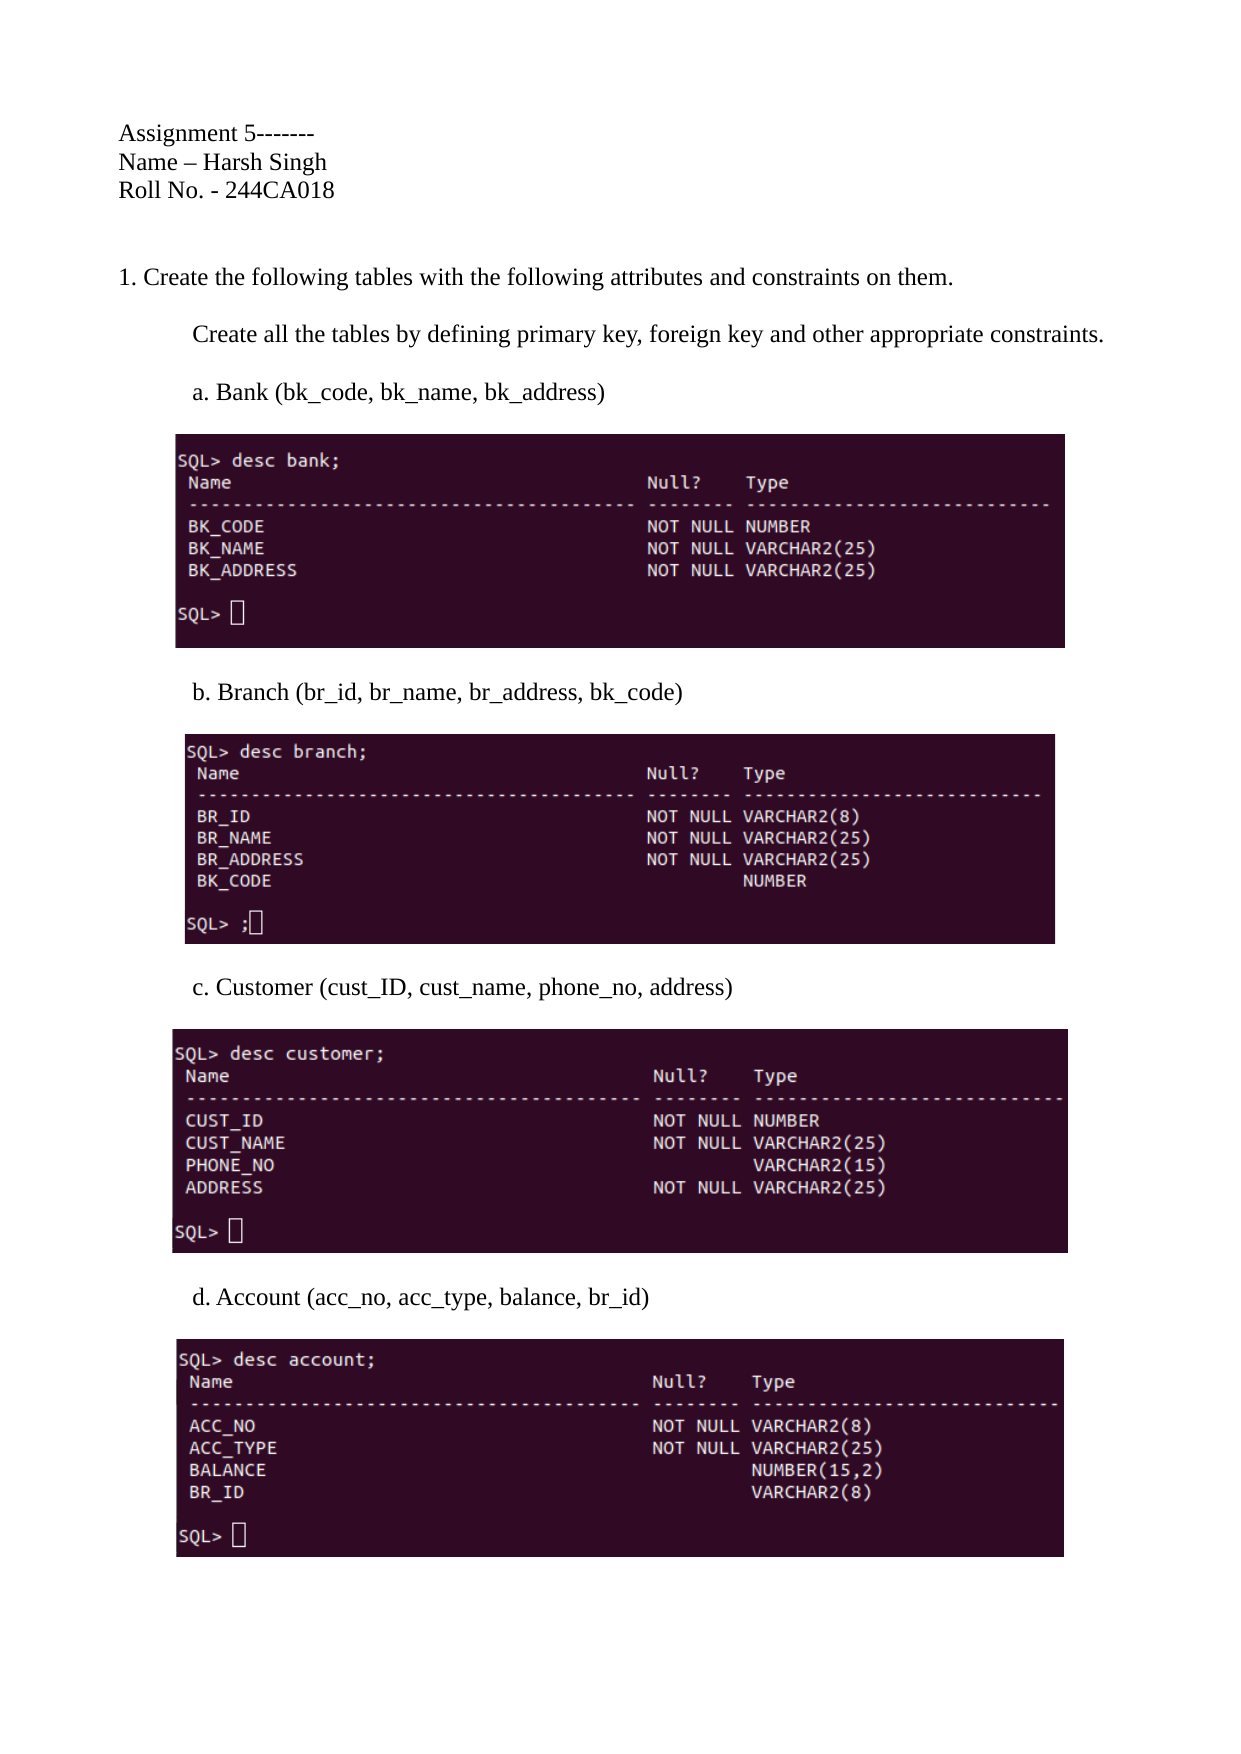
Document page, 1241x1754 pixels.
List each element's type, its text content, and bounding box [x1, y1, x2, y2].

picture [176, 1339, 1064, 1557]
text a. Bank (bk_code, bk_name, bk_address) [118, 377, 1122, 406]
picture [175, 434, 1065, 648]
text Assignment 5------- [118, 118, 1122, 147]
picture [184, 734, 1056, 944]
text b. Branch (br_id, br_name, br_address, bk_code) [118, 677, 1122, 705]
text Create all the tables by defining primary key, foreign key and other appropriate constraints. [118, 319, 1122, 348]
text c. Customer (cust_ID, cust_name, phone_no, address) [118, 972, 1122, 1001]
text d. Account (acc_no, acc_type, balance, br_id) [118, 1282, 1122, 1311]
text Name – Harsh Singh [118, 147, 1122, 176]
text 1. Create the following tables with the following attributes and constraints on them. [118, 262, 1122, 291]
picture [172, 1029, 1068, 1253]
text Roll No. - 244CA018 [118, 176, 1122, 204]
